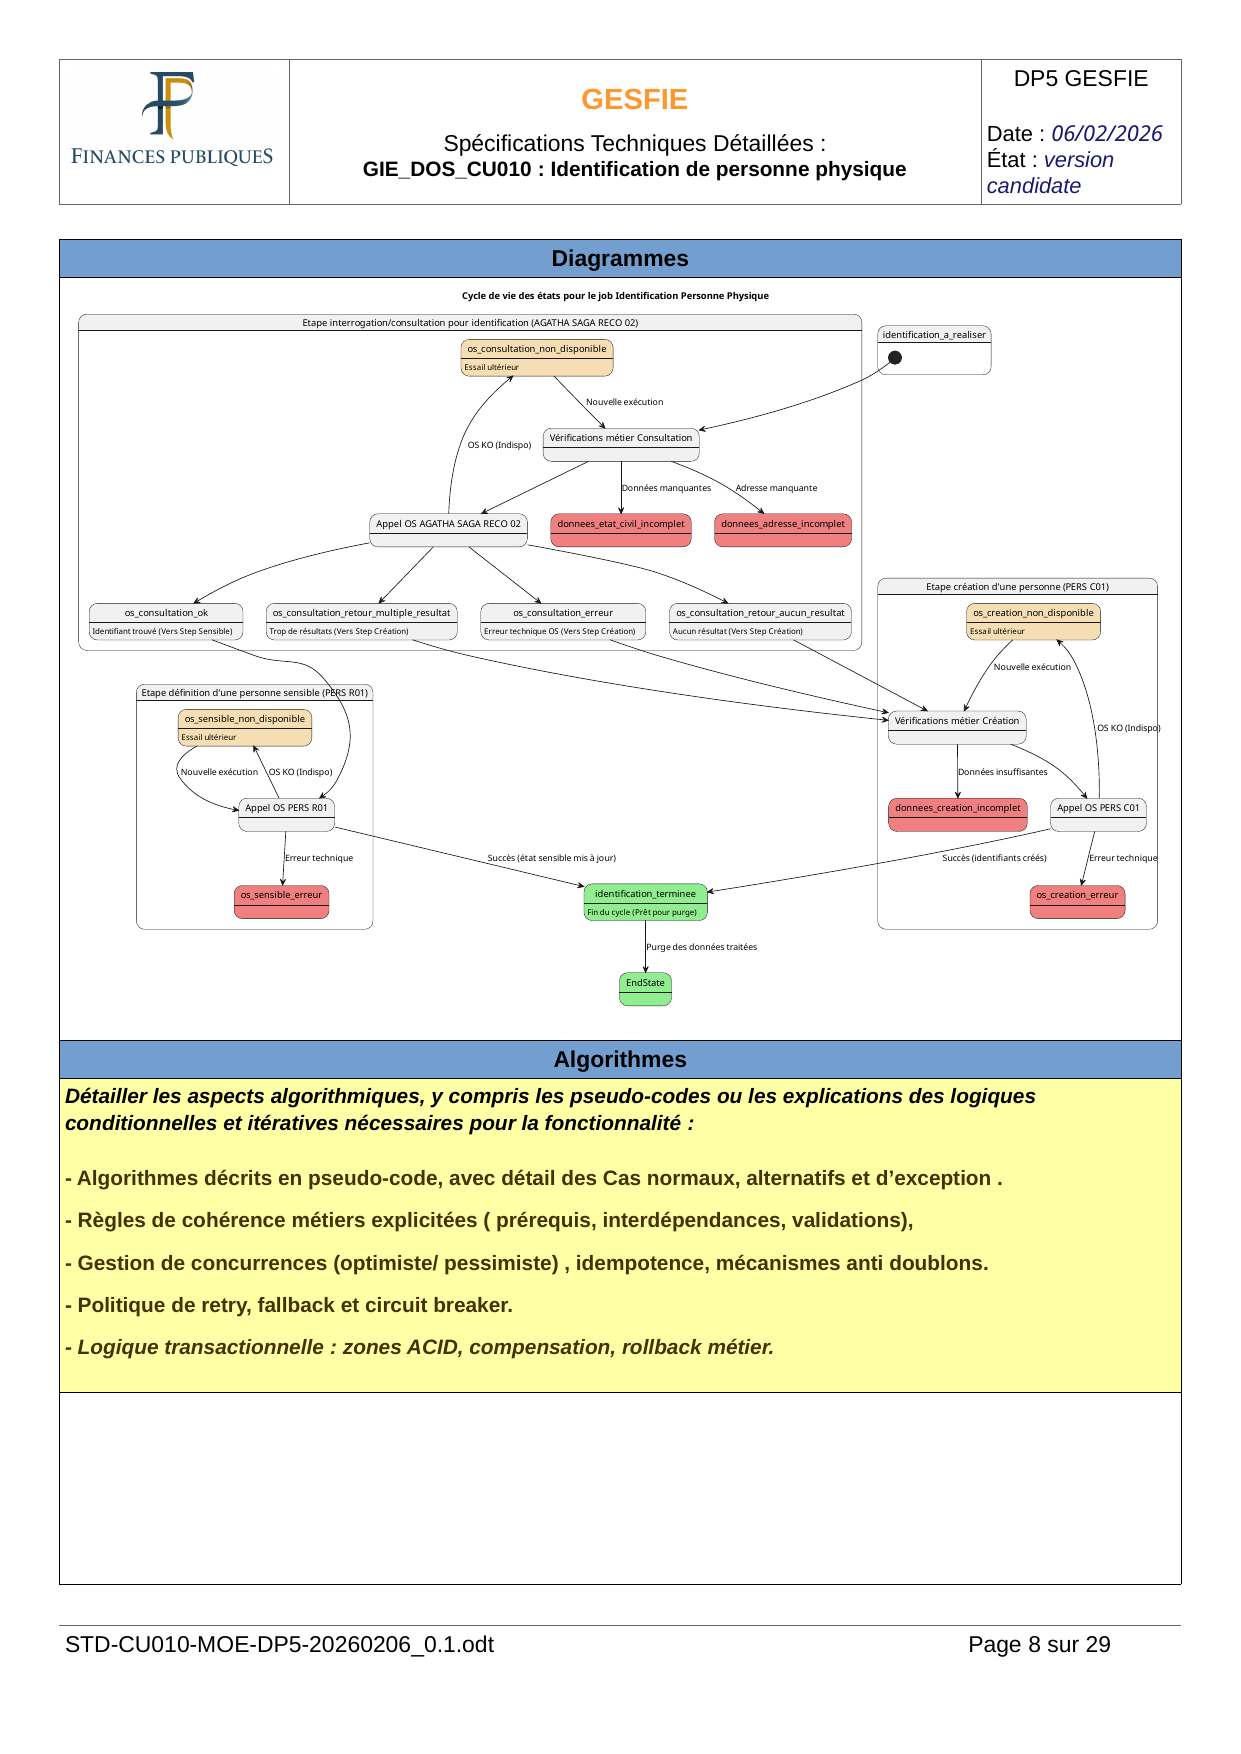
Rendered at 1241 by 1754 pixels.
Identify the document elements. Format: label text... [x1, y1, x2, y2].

picture [69, 70, 274, 168]
table_header Algorithmes [60, 1041, 1181, 1078]
table_cell [60, 278, 1181, 1040]
table_cell [60, 1393, 1181, 1583]
table_header Diagrammes [60, 240, 1181, 277]
table_cell Détailler les aspects algorithmiques, y compris les pseudo-codes ou les explications des logiques conditionnelles et itératives nécessaires pour la fonctionnalité : - Algorithmes décrits en pseudo-code, avec détail des Cas normaux, alternatifs et d’exception . - Règles de cohérence métiers explicitées ( prérequis, interdépendances, validations), - Gestion de concurrences (optimiste/ pessimiste) , idempotence, mécanismes anti doublons. - Politique de retry, fallback et circuit breaker. - Logique transactionnelle : zones ACID, compensation, rollback métier. [60, 1079, 1181, 1392]
